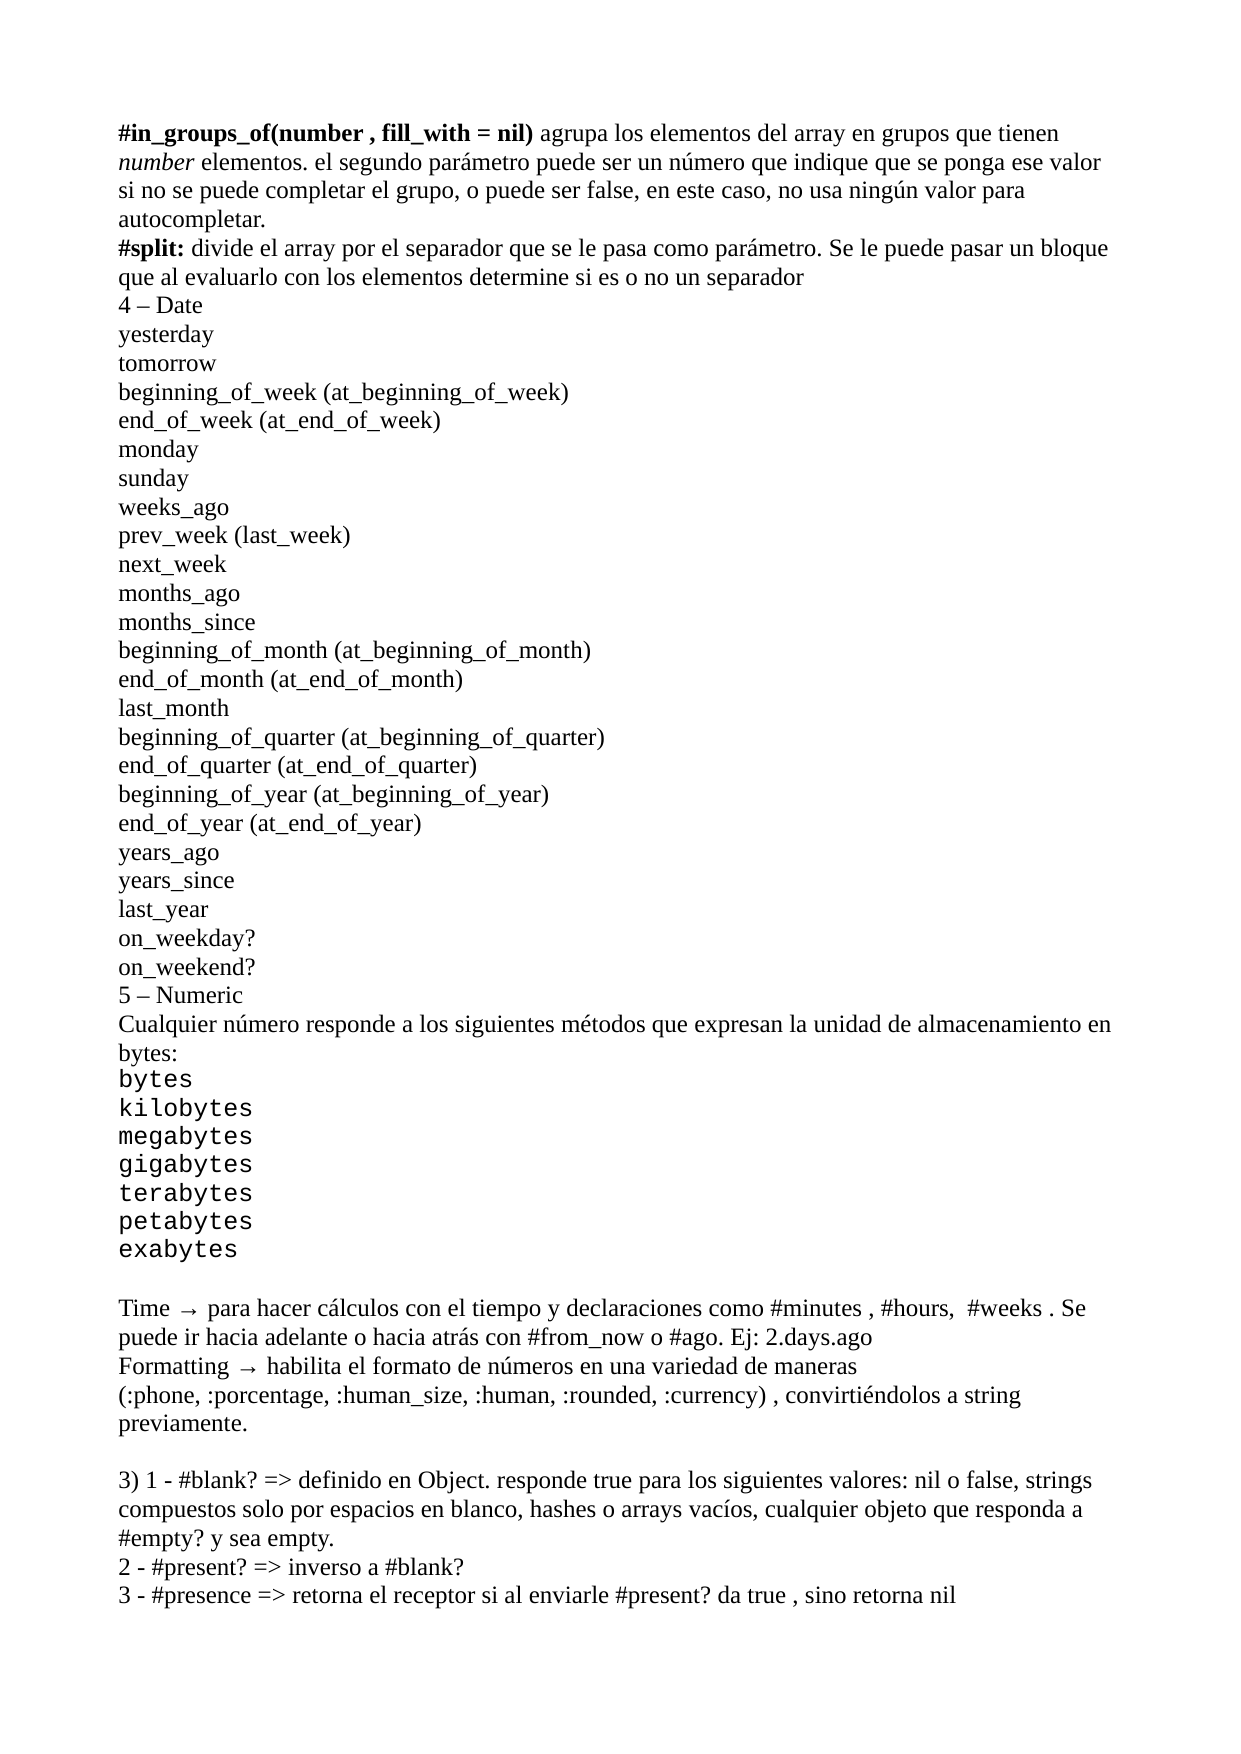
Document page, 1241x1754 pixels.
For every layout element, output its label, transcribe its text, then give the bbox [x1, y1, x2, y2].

text #in_groups_of(number , fill_with = nil) agrupa los elementos del array en grupos que tienen number elementos. el segundo parámetro puede ser un número que indique que se ponga ese valor si no se puede completar el grupo, o puede ser false, en este caso, no usa ningún valor para autocompletar. [118, 118, 1122, 233]
text 4 – Date [118, 291, 1122, 319]
text exabytes [118, 1237, 1122, 1265]
text 5 – Numeric [118, 981, 1122, 1009]
text Formatting → habilita el formato de números en una variedad de maneras (:phone, :porcentage, :human_size, :human, :rounded, :currency) , convirtiéndolos a string previamente. [118, 1351, 1122, 1437]
text kilobytes [118, 1095, 1122, 1123]
text 3 - #presence => retorna el receptor si al enviarle #present? da true , sino retorna nil [118, 1581, 1122, 1609]
text terabytes [118, 1180, 1122, 1208]
text 2 - #present? => inverso a #blank? [118, 1552, 1122, 1581]
text 3) 1 - #blank? => definido en Object. responde true para los siguientes valores: nil o false, strings compuestos solo por espacios en blanco, hashes o arrays vacíos, cualquier objeto que responda a #empty? y sea empty. [118, 1466, 1122, 1552]
text Cualquier número responde a los siguientes métodos que expresan la unidad de almacenamiento en bytes: [118, 1009, 1122, 1067]
text Time → para hacer cálculos con el tiempo y declaraciones como #minutes , #hours, #weeks . Se puede ir hacia adelante o hacia atrás con #from_now o #ago. Ej: 2.days.ago [118, 1293, 1122, 1351]
text #split: divide el array por el separador que se le pasa como parámetro. Se le puede pasar un bloque que al evaluarlo con los elementos determine si es o no un separador [118, 233, 1122, 291]
text petabytes [118, 1208, 1122, 1237]
text gigabytes [118, 1152, 1122, 1180]
text bytes [118, 1067, 1122, 1095]
table_header yesterday tomorrow beginning_of_week (at_beginning_of_week) end_of_week (at_end_of_week) monday sunday weeks_ago prev_week (last_week) next_week months_ago months_since beginning_of_month (at_beginning_of_month) end_of_month (at_end_of_month) last_month beginning_of_quarter (at_beginning_of_quarter) end_of_quarter (at_end_of_quarter) beginning_of_year (at_beginning_of_year) end_of_year (at_end_of_year) years_ago years_since last_year on_weekday? on_weekend? [118, 319, 819, 981]
text megabytes [118, 1123, 1122, 1152]
